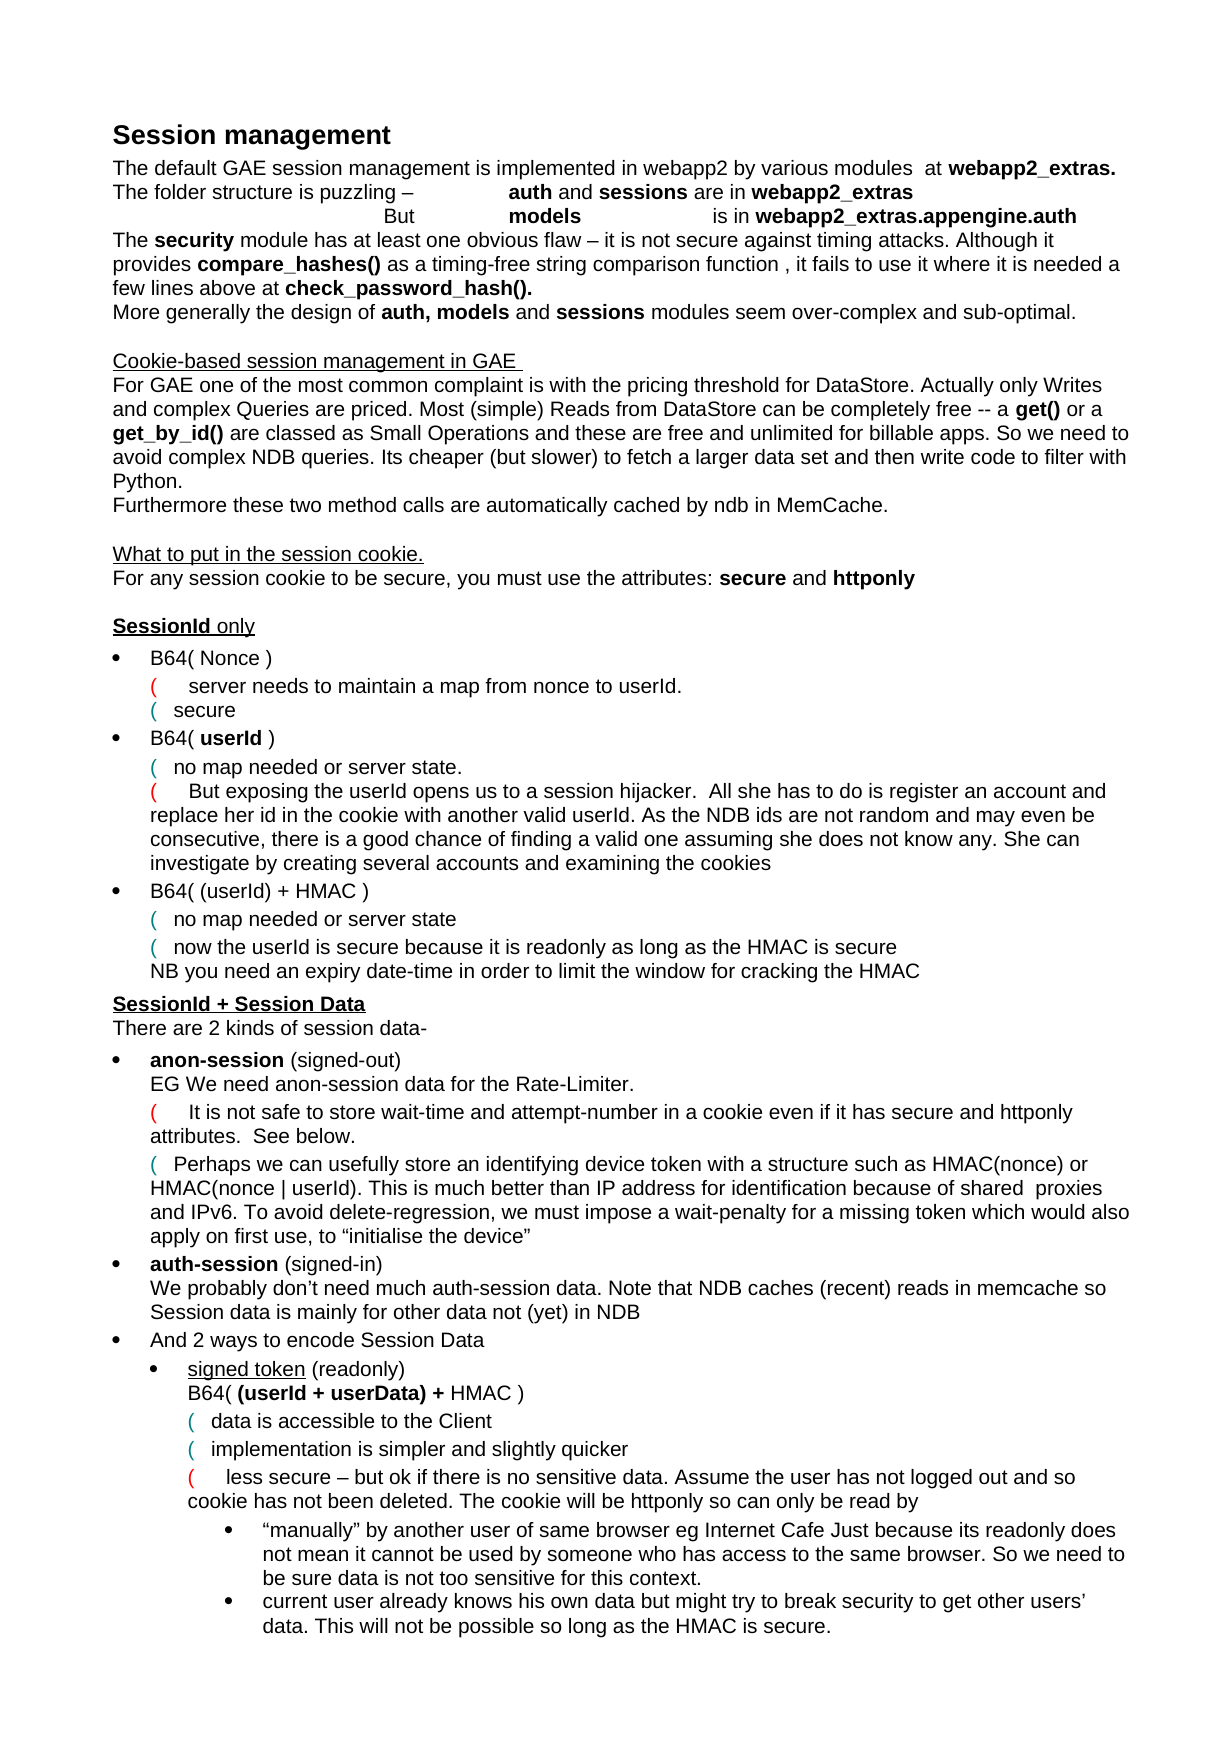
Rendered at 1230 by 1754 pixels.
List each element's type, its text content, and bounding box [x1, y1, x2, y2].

list ( no map needed or server state [150, 907, 1135, 931]
list B64( (userId) + HMAC ) [112, 879, 1135, 903]
list current user already knows his own data but might try to break security to get other users’ data. This will not be possible so long as the HMAC is secure. [225, 1589, 1135, 1637]
subtitle What to put in the session cookie. [112, 542, 1135, 566]
list “manually” by another user of same browser eg Internet Cafe Just because its readonly does not mean it cannot be used by someone who has access to the same browser. So we need to be sure data is not too sensitive for this context. [225, 1517, 1135, 1589]
list signed token (readonly) B64( (userId + userData) + HMAC ) [150, 1357, 1135, 1404]
text Furthermore these two method calls are automatically cached by ndb in MemCache. [112, 493, 1135, 517]
list And 2 ways to encode Session Data [112, 1328, 1135, 1352]
list B64( userId ) [112, 726, 1135, 750]
text For GAE one of the most common complaint is with the pricing threshold for DataStore. Actually only Writes and complex Queries are priced. Most (simple) Reads from DataStore can be completely free -- a get() or a get_by_id() are classed as Small Operations and these are free and unlimited for billable apps. So we need to avoid complex NDB queries. Its cheaper (but slower) to fetch a larger data set and then write code to filter with Python. [112, 373, 1135, 493]
list (server needs to maintain a map from nonce to userId. ( secure [150, 674, 1135, 722]
list ( data is accessible to the Client [187, 1409, 1135, 1433]
list SessionId + Session Data There are 2 kinds of session data- [112, 991, 1135, 1039]
list B64( Nonce ) [112, 646, 1135, 670]
text The security module has at least one obvious flaw – it is not secure against timing attacks. Although it provides compare_hashes() as a timing-free string comparison function , it fails to use it where it is needed a few lines above at check_password_hash(). [112, 228, 1135, 300]
list SessionId only [112, 613, 1135, 637]
list ( implementation is simpler and slightly quicker [187, 1437, 1135, 1461]
list auth-session (signed-in) We probably don’t need much auth-session data. Note that NDB caches (recent) reads in memcache so Session data is mainly for other data not (yet) in NDB [112, 1252, 1135, 1324]
text More generally the design of auth, models and sessions modules seem over-complex and sub-optimal. [112, 300, 1135, 324]
text The default GAE session management is implemented in webapp2 by various modules at webapp2_extras. [112, 156, 1135, 180]
list ( now the userId is secure because it is readonly as long as the HMAC is secure NB you need an expiry date-time in order to limit the window for cracking the HMAC [150, 935, 1135, 983]
text But models is in webapp2_extras.appengine.auth [112, 204, 1135, 228]
list (It is not safe to store wait-time and attempt-number in a cookie even if it has secure and httponly attributes. See below. [150, 1100, 1135, 1148]
list ( no map needed or server state. (But exposing the userId opens us to a session hijacker. All she has to do is register an account and replace her id in the cookie with another valid userId. As the NDB ids are not random and may even be consecutive, there is a good chance of finding a valid one assuming she does not know any. She can investigate by creating several accounts and examining the cookies [150, 754, 1135, 874]
text For any session cookie to be secure, you must use the attributes: secure and httponly [112, 566, 1135, 589]
list anon-session (signed-out) EG We need anon-session data for the Rate-Limiter. [112, 1048, 1135, 1096]
subtitle Cookie-based session management in GAE [112, 349, 1135, 373]
list (less secure – but ok if there is no sensitive data. Assume the user has not logged out and so cookie has not been deleted. The cookie will be httponly so can only be read by [187, 1465, 1135, 1513]
text The folder structure is puzzling – auth and sessions are in webapp2_extras [112, 180, 1135, 204]
subtitle Session management [112, 119, 1135, 150]
list ( Perhaps we can usefully store an identifying device token with a structure such as HMAC(nonce) or HMAC(nonce | userId). This is much better than IP address for identification because of shared proxies and IPv6. To avoid delete-regression, we must impose a wait-penalty for a missing token which would also apply on first use, to “initialise the device” [150, 1152, 1135, 1248]
